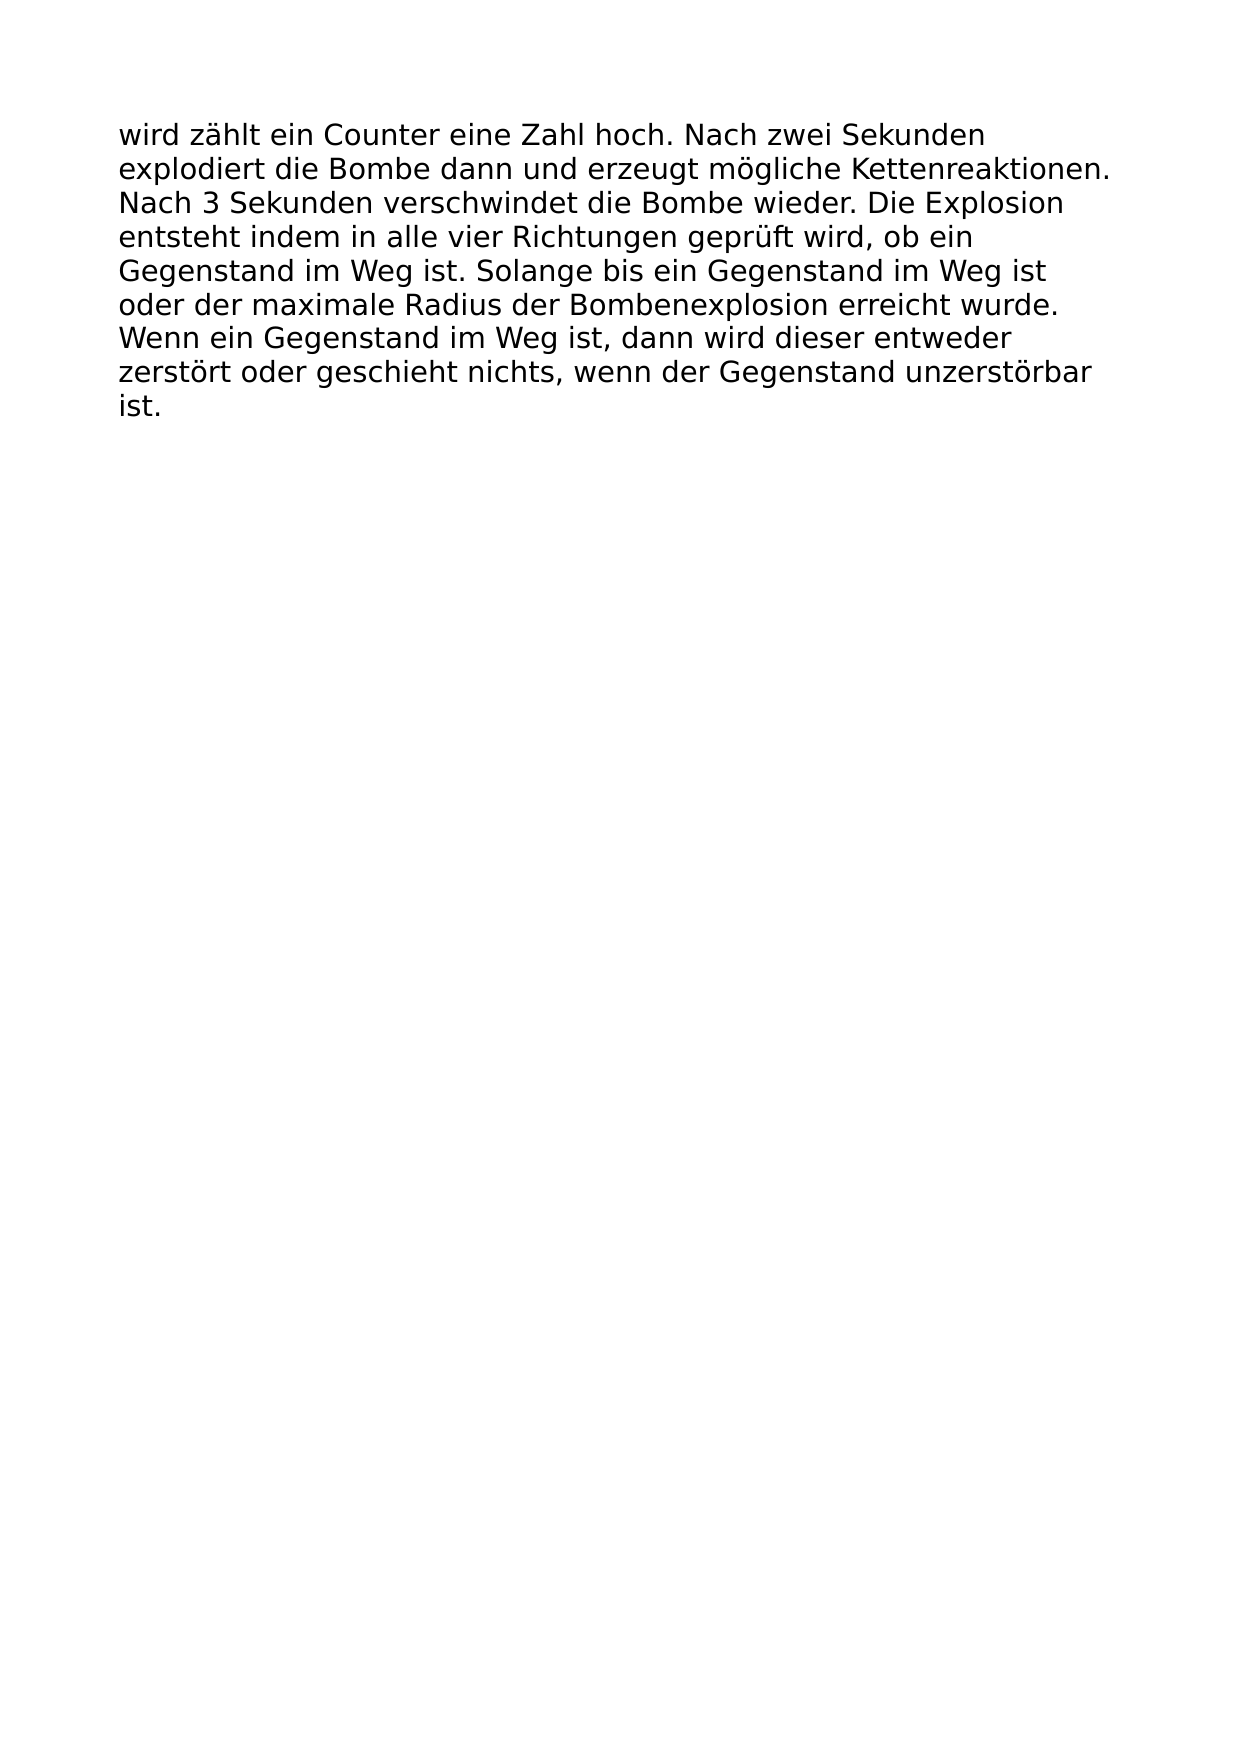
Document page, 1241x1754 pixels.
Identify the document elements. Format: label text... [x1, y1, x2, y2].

text wird zählt ein Counter eine Zahl hoch. Nach zwei Sekunden explodiert die Bombe dann und erzeugt mögliche Kettenreaktionen. Nach 3 Sekunden verschwindet die Bombe wieder. Die Explosion entsteht indem in alle vier Richtungen geprüft wird, ob ein Gegenstand im Weg ist. Solange bis ein Gegenstand im Weg ist oder der maximale Radius der Bombenexplosion erreicht wurde. Wenn ein Gegenstand im Weg ist, dann wird dieser entweder zerstört oder geschieht nichts, wenn der Gegenstand unzerstörbar ist. [118, 118, 1122, 424]
